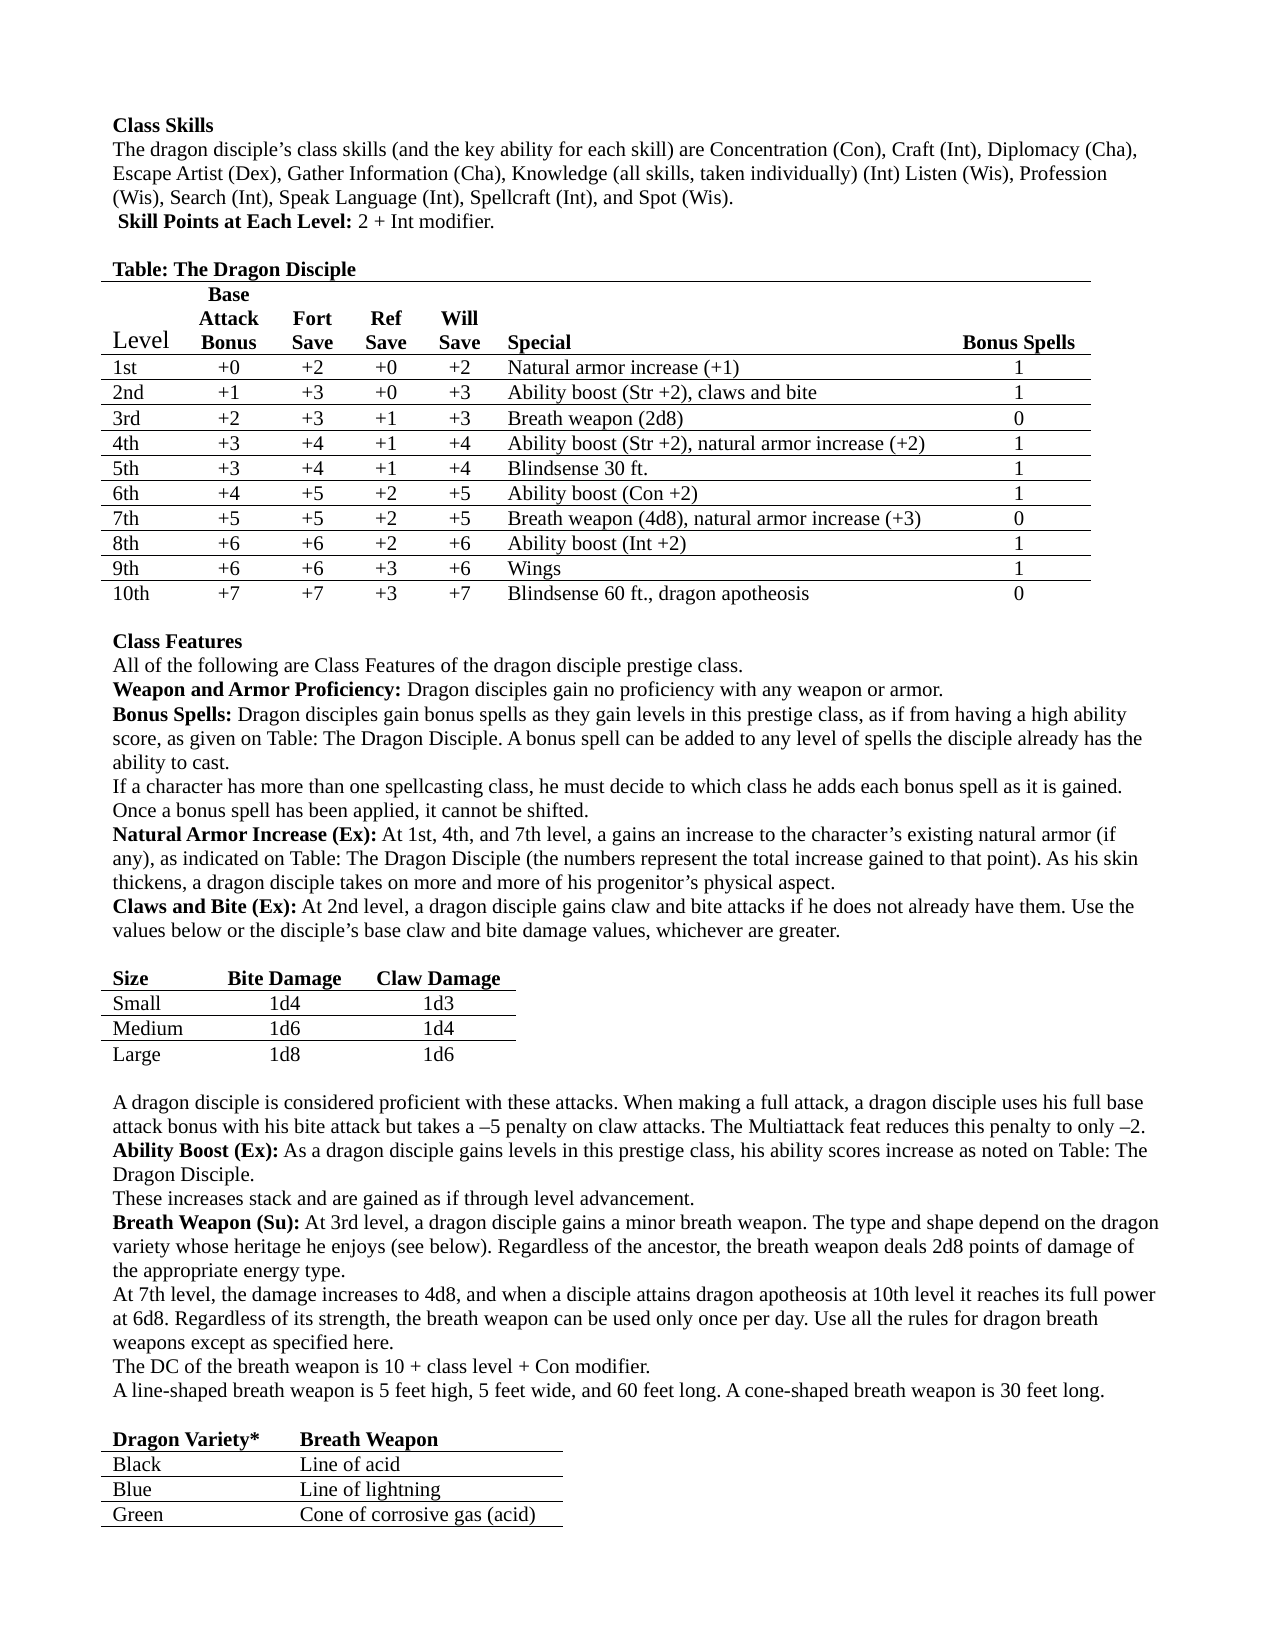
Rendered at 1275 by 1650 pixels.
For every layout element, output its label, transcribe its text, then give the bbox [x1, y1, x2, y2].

table_cell +2 [423, 355, 496, 379]
table_cell +1 [349, 405, 423, 429]
table_cell 1 [946, 481, 1091, 505]
table_cell Line of lightning [288, 1477, 562, 1501]
table_cell +1 [182, 380, 276, 404]
table_cell +3 [276, 405, 349, 429]
table_cell +2 [349, 506, 423, 530]
table_cell Breath weapon (4d8), natural armor increase (+3) [496, 506, 946, 530]
table_cell +6 [276, 531, 349, 555]
text Class Features [112, 629, 1162, 653]
table_cell 1d4 [360, 1016, 516, 1040]
table_cell +5 [276, 506, 349, 530]
table_cell 9th [101, 556, 182, 580]
table_cell +3 [349, 581, 423, 605]
table_cell +6 [423, 556, 496, 580]
table_cell +2 [182, 405, 276, 429]
table_header Size [101, 966, 209, 990]
table_cell 1 [946, 531, 1091, 555]
text All of the following are Class Features of the dragon disciple prestige class. [112, 653, 1162, 677]
table_cell 1d4 [209, 991, 360, 1015]
table_cell +3 [182, 456, 276, 480]
table_cell Ability boost (Int +2) [496, 531, 946, 555]
table_cell 0 [946, 581, 1091, 605]
table_cell +3 [423, 405, 496, 429]
table_cell Ref Save [349, 282, 423, 354]
table_cell 1st [101, 355, 182, 379]
table_cell Medium [101, 1016, 209, 1040]
table_cell +5 [182, 506, 276, 530]
table_cell +4 [276, 431, 349, 454]
table_cell +0 [349, 380, 423, 404]
table_cell 1 [946, 456, 1091, 480]
table_cell 1 [946, 431, 1091, 454]
table_cell +4 [423, 431, 496, 454]
table_cell +2 [276, 355, 349, 379]
table_cell 4th [101, 431, 182, 454]
table_cell +6 [276, 556, 349, 580]
table_cell Large [101, 1041, 209, 1066]
table_cell +0 [349, 355, 423, 379]
text At 7th level, the damage increases to 4d8, and when a disciple attains dragon apotheosis at 10th level it reaches its full power at 6d8. Regardless of its strength, the breath weapon can be used only once per day. Use all the rules for dragon breath weapons except as specified here. [112, 1282, 1162, 1354]
table_cell 10th [101, 581, 182, 605]
table_cell +3 [276, 380, 349, 404]
table_header Dragon Variety* [101, 1426, 288, 1451]
text These increases stack and are gained as if through level advancement. [112, 1186, 1162, 1210]
table_cell +4 [276, 456, 349, 480]
table_cell 1d6 [209, 1016, 360, 1040]
text Breath Weapon (Su): At 3rd level, a dragon disciple gains a minor breath weapon. The type and shape depend on the dragon variety whose heritage he enjoys (see below). Regardless of the ancestor, the breath weapon deals 2d8 points of damage of the appropriate energy type. [112, 1210, 1162, 1282]
table_cell 5th [101, 456, 182, 480]
text The DC of the breath weapon is 10 + class level + Con modifier. [112, 1354, 1162, 1378]
table_cell 1d6 [360, 1041, 516, 1066]
table_cell Natural armor increase (+1) [496, 355, 946, 379]
table_cell 0 [946, 405, 1091, 429]
text If a character has more than one spellcasting class, he must decide to which class he adds each bonus spell as it is gained. Once a bonus spell has been applied, it cannot be shifted. [112, 774, 1162, 822]
table_header Table: The Dragon Disciple [101, 257, 1091, 281]
table_cell Ability boost (Con +2) [496, 481, 946, 505]
table_cell 1 [946, 556, 1091, 580]
table_cell +7 [276, 581, 349, 605]
table_cell +5 [423, 506, 496, 530]
subtitle Class Skills [112, 112, 1162, 137]
table_cell Will Save [423, 282, 496, 354]
table_cell +5 [423, 481, 496, 505]
table_cell 2nd [101, 380, 182, 404]
table_cell +2 [349, 481, 423, 505]
table_cell Cone of corrosive gas (acid) [288, 1502, 562, 1526]
table_cell +7 [423, 581, 496, 605]
table_cell Breath weapon (2d8) [496, 405, 946, 429]
table_cell 1 [946, 380, 1091, 404]
text The dragon disciple’s class skills (and the key ability for each skill) are Concentration (Con), Craft (Int), Diplomacy (Cha), Escape Artist (Dex), Gather Information (Cha), Knowledge (all skills, taken individually) (Int) Listen (Wis), Profession (Wis), Search (Int), Speak Language (Int), Spellcraft (Int), and Spot (Wis). [112, 137, 1162, 209]
table_cell +6 [182, 556, 276, 580]
table_cell Blue [101, 1477, 288, 1501]
table_cell 8th [101, 531, 182, 555]
table_cell +6 [182, 531, 276, 555]
table_cell Base Attack Bonus [182, 282, 276, 354]
table_cell 3rd [101, 405, 182, 429]
table_cell Ability boost (Str +2), natural armor increase (+2) [496, 431, 946, 454]
table_cell Ability boost (Str +2), claws and bite [496, 380, 946, 404]
table_cell Small [101, 991, 209, 1015]
table_cell Special [496, 282, 946, 354]
table_cell +2 [349, 531, 423, 555]
text Weapon and Armor Proficiency: Dragon disciples gain no proficiency with any weapon or armor. [112, 677, 1162, 701]
table_header Bite Damage [209, 966, 360, 990]
table_cell 0 [946, 506, 1091, 530]
text Claws and Bite (Ex): At 2nd level, a dragon disciple gains claw and bite attacks if he does not already have them. Use the values below or the disciple’s base claw and bite damage values, whichever are greater. [112, 894, 1162, 942]
table_cell +3 [182, 431, 276, 454]
table_cell +1 [349, 456, 423, 480]
text A line-shaped breath weapon is 5 feet high, 5 feet wide, and 60 feet long. A cone-shaped breath weapon is 30 feet long. [112, 1378, 1162, 1402]
table_cell +3 [423, 380, 496, 404]
table_cell +6 [423, 531, 496, 555]
text Natural Armor Increase (Ex): At 1st, 4th, and 7th level, a gains an increase to the character’s existing natural armor (if any), as indicated on Table: The Dragon Disciple (the numbers represent the total increase gained to that point). As his skin thickens, a dragon disciple takes on more and more of his progenitor’s physical aspect. [112, 822, 1162, 894]
table_cell 1d8 [209, 1041, 360, 1066]
table_cell +0 [182, 355, 276, 379]
table_cell +7 [182, 581, 276, 605]
table_cell +4 [423, 456, 496, 480]
text Ability Boost (Ex): As a dragon disciple gains levels in this prestige class, his ability scores increase as noted on Table: The Dragon Disciple. [112, 1138, 1162, 1186]
table_cell Wings [496, 556, 946, 580]
table_cell Fort Save [276, 282, 349, 354]
table_cell +4 [182, 481, 276, 505]
text Bonus Spells: Dragon disciples gain bonus spells as they gain levels in this prestige class, as if from having a high ability score, as given on Table: The Dragon Disciple. A bonus spell can be added to any level of spells the disciple already has the ability to cast. [112, 701, 1162, 774]
table_cell Bonus Spells [946, 282, 1091, 354]
table_cell 1 [946, 355, 1091, 379]
table_cell Blindsense 30 ft. [496, 456, 946, 480]
table_cell Level [101, 282, 182, 354]
table_cell +5 [276, 481, 349, 505]
table_cell 6th [101, 481, 182, 505]
table_header Breath Weapon [288, 1426, 562, 1451]
table_cell Blindsense 60 ft., dragon apotheosis [496, 581, 946, 605]
table_cell 7th [101, 506, 182, 530]
table_header Claw Damage [360, 966, 516, 990]
text Skill Points at Each Level: 2 + Int modifier. [112, 209, 1162, 233]
text A dragon disciple is considered proficient with these attacks. When making a full attack, a dragon disciple uses his full base attack bonus with his bite attack but takes a –5 penalty on claw attacks. The Multiattack feat reduces this penalty to only –2. [112, 1089, 1162, 1138]
table_cell Green [101, 1502, 288, 1526]
table_cell +1 [349, 431, 423, 454]
table_cell Black [101, 1452, 288, 1476]
table_cell +3 [349, 556, 423, 580]
table_cell Line of acid [288, 1452, 562, 1476]
table_cell 1d3 [360, 991, 516, 1015]
